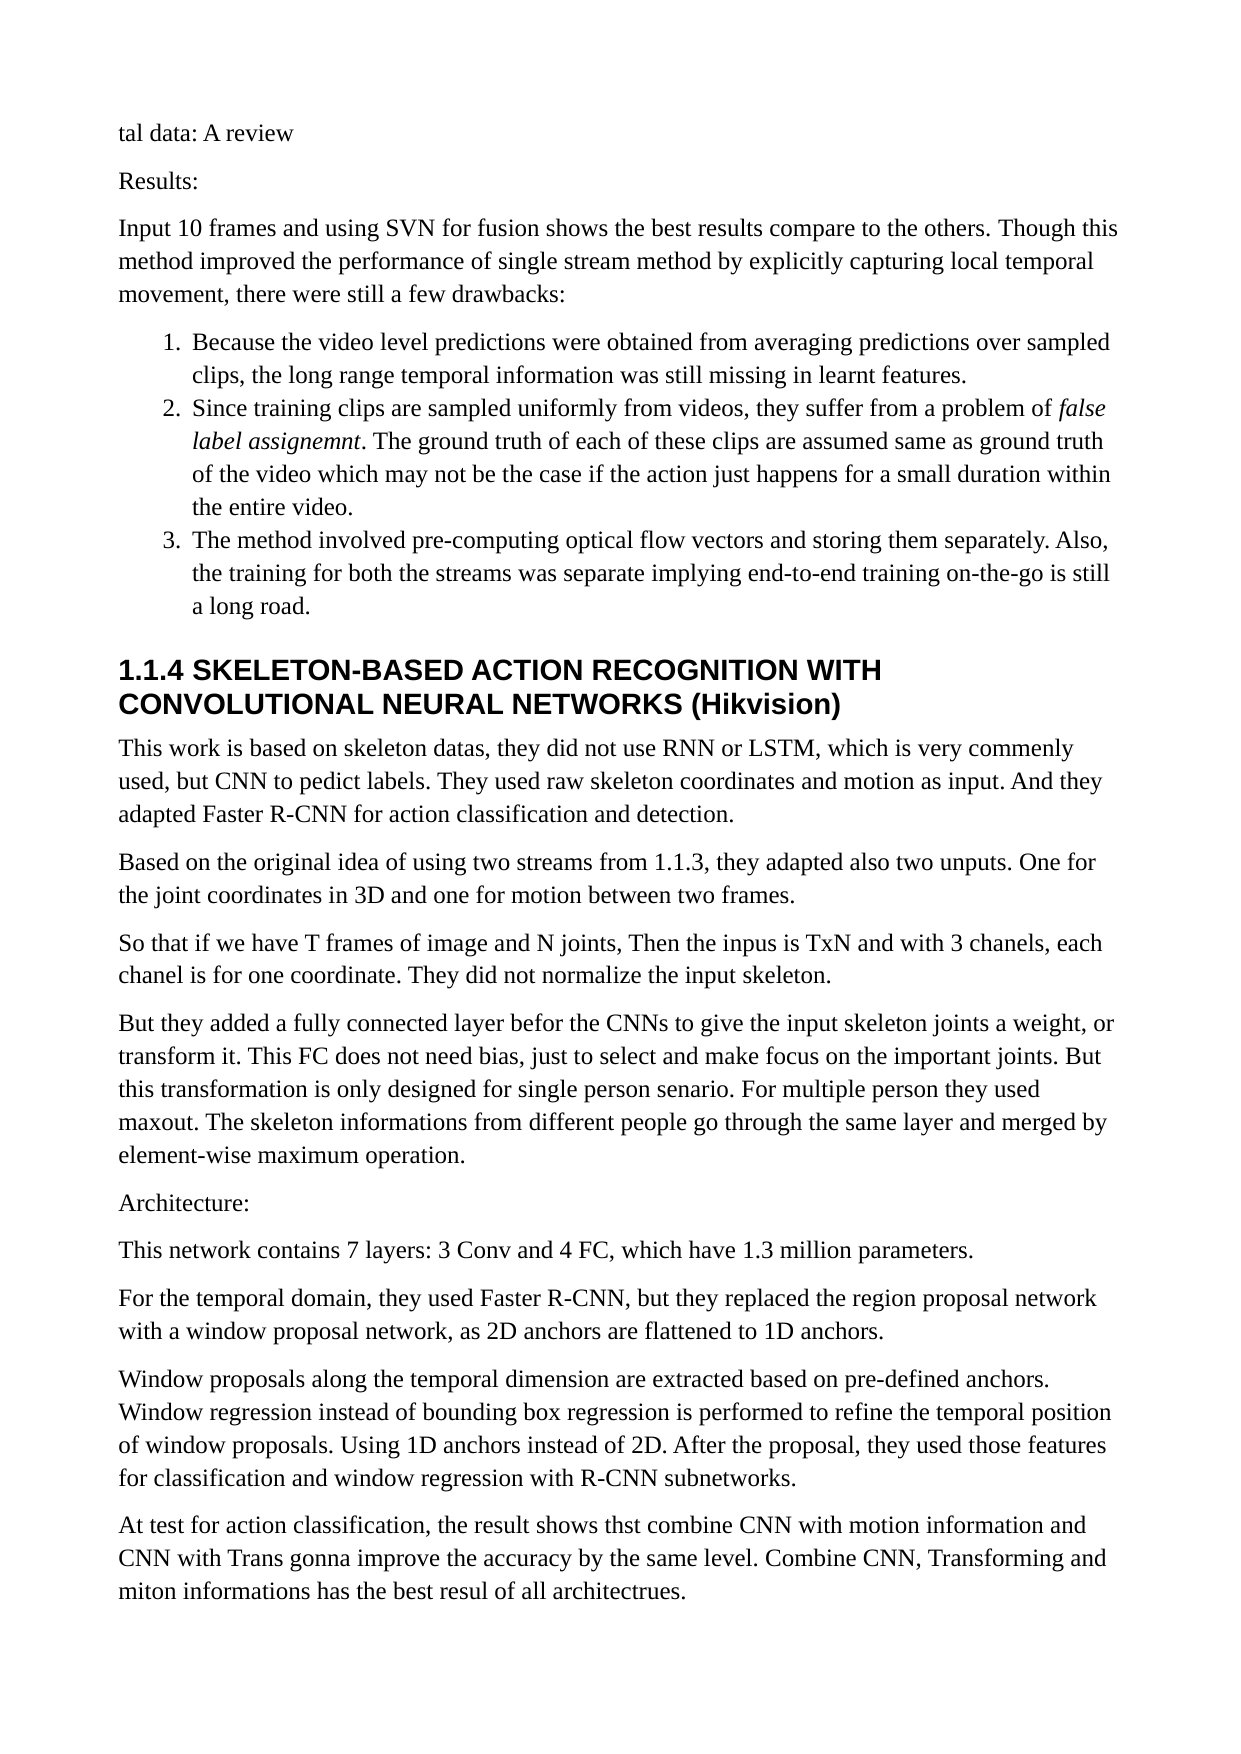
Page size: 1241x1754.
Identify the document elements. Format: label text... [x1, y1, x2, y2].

text At test for action classification, the result shows thst combine CNN with motion information and CNN with Trans gonna improve the accuracy by the same level. Combine CNN, Transforming and miton informations has the best resul of all architectrues. [118, 1510, 1122, 1605]
text But they added a fully connected layer befor the CNNs to give the input skeleton joints a weight, or transform it. This FC does not need bias, just to select and make focus on the important joints. But this transformation is only designed for single person senario. For multiple person they used maxout. The skeleton informations from different people go through the same layer and merged by element-wise maximum operation. [118, 1008, 1122, 1169]
text Input 10 frames and using SVN for fusion shows the best results compare to the others. Though this method improved the performance of single stream method by explicitly capturing local temporal movement, there were still a few drawbacks: [118, 213, 1122, 308]
text Architecture: [118, 1188, 1122, 1217]
list Because the video level predictions were obtained from averaging predictions over sampled clips, the long range temporal information was still missing in learnt features. [162, 327, 1122, 389]
list The method involved pre-computing optical flow vectors and storing them separately. Also, the training for both the streams was separate implying end-to-end training on-the-go is still a long road. [162, 525, 1122, 620]
subtitle SKELETON-BASED ACTION RECOGNITION WITH CONVOLUTIONAL NEURAL NETWORKS (Hikvision) [118, 653, 1122, 721]
text This work is based on skeleton datas, they did not use RNN or LSTM, which is very commenly used, but CNN to pedict labels. They used raw skeleton coordinates and motion as input. And they adapted Faster R-CNN for action classification and detection. [118, 733, 1122, 828]
text Results: [118, 166, 1122, 194]
list Since training clips are sampled uniformly from videos, they suffer from a problem of false label assignemnt. The ground truth of each of these clips are assumed same as ground truth of the video which may not be the case if the action just happens for a small duration within the entire video. [162, 393, 1122, 521]
text This network contains 7 layers: 3 Conv and 4 FC, which have 1.3 million parameters. [118, 1236, 1122, 1264]
text Based on the original idea of using two streams from 1.1.3, they adapted also two unputs. One for the joint coordinates in 3D and one for motion between two frames. [118, 847, 1122, 909]
text For the temporal domain, they used Faster R-CNN, but they replaced the region proposal network with a window proposal network, as 2D anchors are flattened to 1D anchors. [118, 1283, 1122, 1345]
text tal data: A review [118, 118, 1122, 147]
text So that if we have T frames of image and N joints, Then the inpus is TxN and with 3 chanels, each chanel is for one coordinate. They did not normalize the input skeleton. [118, 928, 1122, 989]
text Window proposals along the temporal dimension are extracted based on pre-defined anchors. Window regression instead of bounding box regression is performed to refine the temporal position of window proposals. Using 1D anchors instead of 2D. After the proposal, they used those features for classification and window regression with R-CNN subnetworks. [118, 1364, 1122, 1492]
